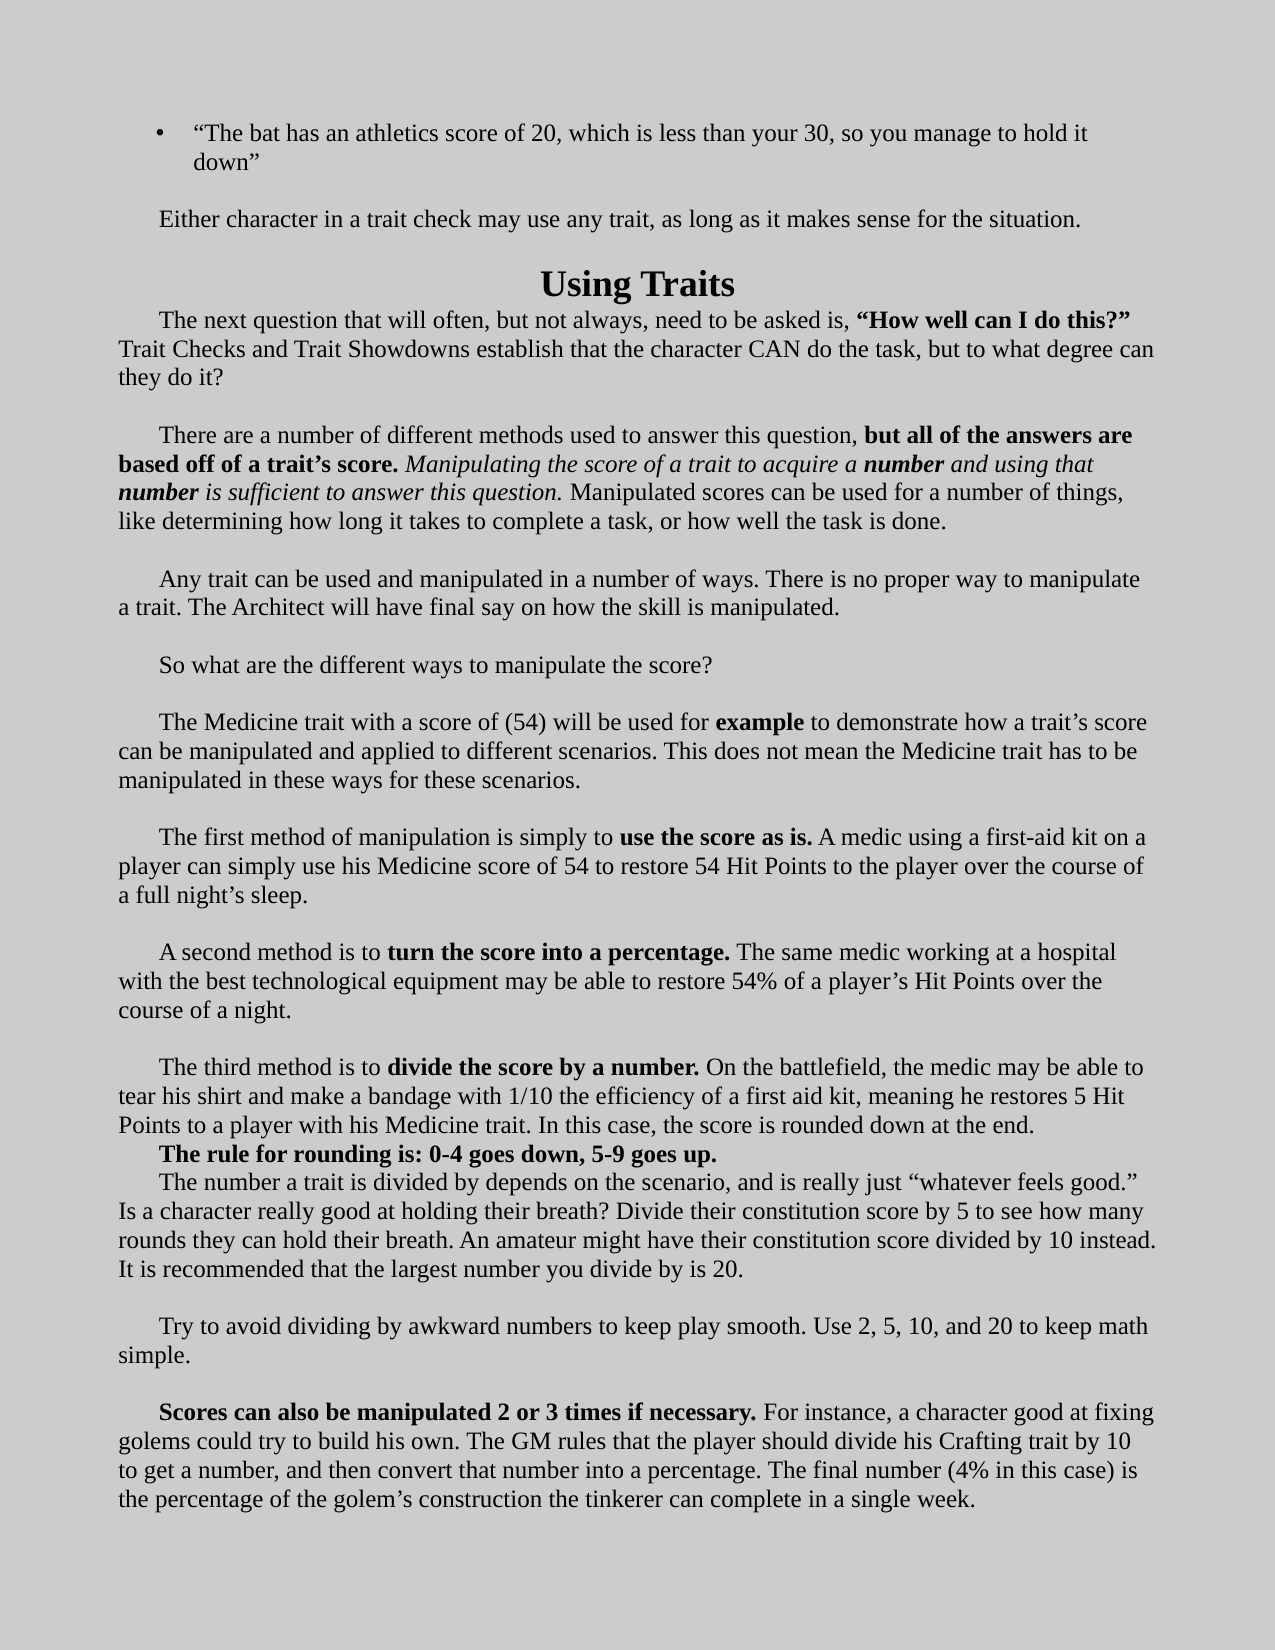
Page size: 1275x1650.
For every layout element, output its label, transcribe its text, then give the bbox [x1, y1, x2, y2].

text Either character in a trait check may use any trait, as long as it makes sense for the situation. [118, 204, 1157, 233]
text The third method is to divide the score by a number. On the battlefield, the medic may be able to tear his shirt and make a bandage with 1/10 the efficiency of a first aid kit, meaning he restores 5 Hit Points to a player with his Medicine trait. In this case, the score is rounded down at the end. [118, 1052, 1157, 1139]
text Try to avoid dividing by awkward numbers to keep play smooth. Use 2, 5, 10, and 20 to keep math simple. [118, 1311, 1157, 1369]
list “The bat has an athletics score of 20, which is less than your 30, so you manage to hold it down” [156, 118, 1157, 176]
text The rule for rounding is: 0-4 goes down, 5-9 goes up. [118, 1139, 1157, 1167]
text The Medicine trait with a score of (54) will be used for example to demonstrate how a trait’s score can be manipulated and applied to different scenarios. This does not mean the Medicine trait has to be manipulated in these ways for these scenarios. [118, 707, 1157, 794]
text The number a trait is divided by depends on the scenario, and is really just “whatever feels good.” Is a character really good at holding their breath? Divide their constitution score by 5 to see how many rounds they can hold their breath. An amateur might have their constitution score divided by 10 instead. It is recommended that the largest number you divide by is 20. [118, 1167, 1157, 1282]
text There are a number of different methods used to answer this question, but all of the answers are based off of a trait’s score. Manipulating the score of a trait to acquire a number and using that number is sufficient to answer this question. Manipulated scores can be used for a number of things, like determining how long it takes to complete a task, or how well the task is done. [118, 420, 1157, 535]
text Using Traits [118, 262, 1157, 305]
text Scores can also be manipulated 2 or 3 times if necessary. For instance, a character good at fixing golems could try to build his own. The GM rules that the player should divide his Crafting trait by 10 to get a number, and then convert that number into a percentage. The final number (4% in this case) is the percentage of the golem’s construction the tinkerer can complete in a single week. [118, 1397, 1157, 1512]
text The next question that will often, but not always, need to be asked is, “How well can I do this?” Trait Checks and Trait Showdowns establish that the character CAN do the task, but to what degree can they do it? [118, 305, 1157, 391]
text Any trait can be used and manipulated in a number of ways. There is no proper way to manipulate a trait. The Architect will have final say on how the skill is manipulated. [118, 564, 1157, 621]
text So what are the different ways to manipulate the score? [118, 650, 1157, 679]
text The first method of manipulation is simply to use the score as is. A medic using a first-aid kit on a player can simply use his Medicine score of 54 to restore 54 Hit Points to the player over the course of a full night’s sleep. [118, 822, 1157, 909]
text A second method is to turn the score into a percentage. The same medic working at a hospital with the best technological equipment may be able to restore 54% of a player’s Hit Points over the course of a night. [118, 937, 1157, 1024]
